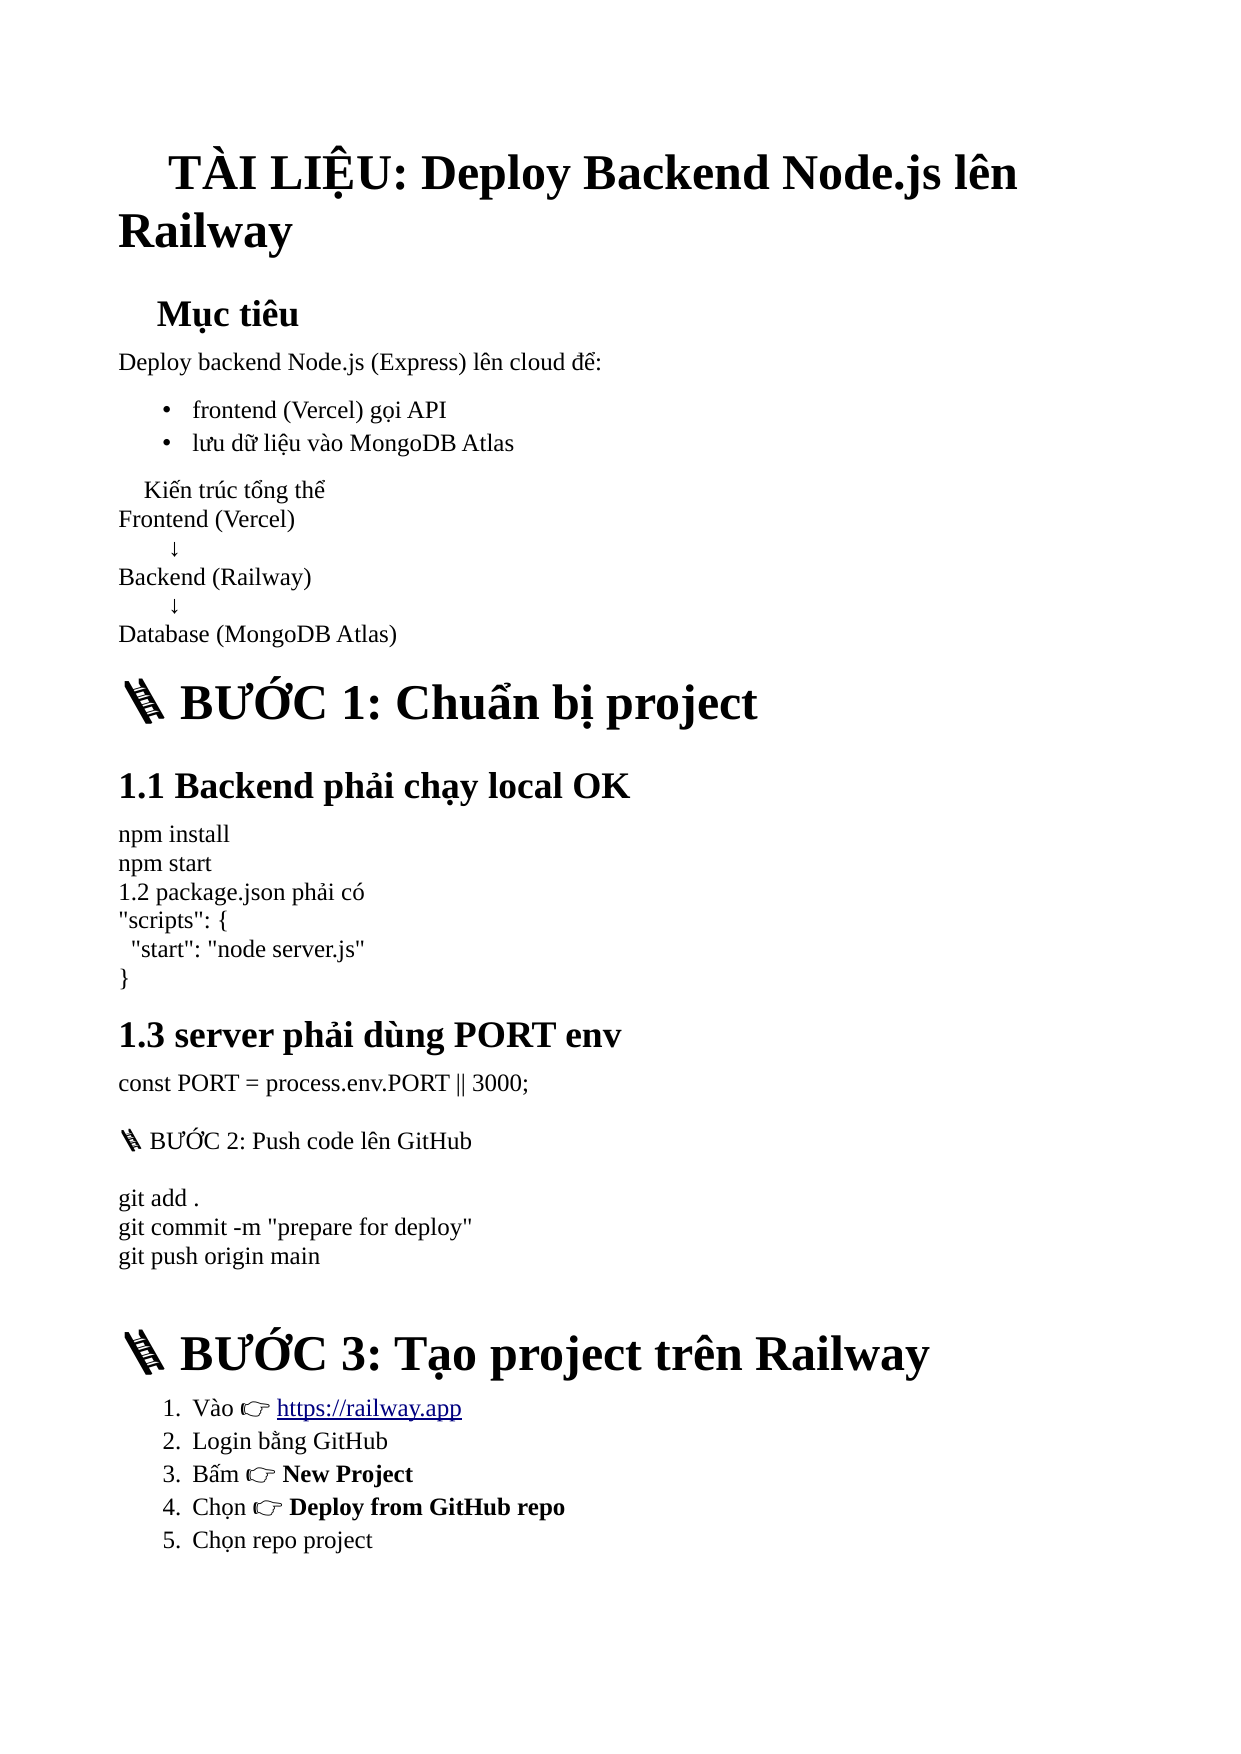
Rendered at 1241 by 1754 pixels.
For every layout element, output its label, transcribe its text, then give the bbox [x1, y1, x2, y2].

text Frontend (Vercel) [118, 504, 1122, 533]
text ↓ [118, 533, 1122, 562]
text 🧱 Kiến trúc tổng thể [118, 475, 1122, 504]
list Bấm 👉 New Project [162, 1459, 1122, 1488]
subtitle 🚀 TÀI LIỆU: Deploy Backend Node.js lên Railway [118, 143, 1122, 258]
text ↓ [118, 590, 1122, 619]
list Chọn 👉 Deploy from GitHub repo [162, 1492, 1122, 1521]
subtitle 🪜 BƯỚC 3: Tạo project trên Railway [118, 1323, 1122, 1381]
text git add . [118, 1183, 1122, 1212]
text 🪜 BƯỚC 2: Push code lên GitHub [118, 1126, 1122, 1154]
subtitle 1.1 Backend phải chạy local OK [118, 764, 1122, 807]
text } [118, 963, 1122, 992]
text git commit -m "prepare for deploy" [118, 1212, 1122, 1241]
list Chọn repo project [162, 1525, 1122, 1554]
text git push origin main [118, 1241, 1122, 1269]
subtitle 🎯 Mục tiêu [118, 291, 1122, 334]
list Vào 👉 https://railway.app [162, 1393, 1122, 1422]
list frontend (Vercel) gọi API [162, 395, 1122, 423]
text npm install npm start [118, 819, 1122, 877]
list Login bằng GitHub [162, 1426, 1122, 1455]
text Database (MongoDB Atlas) [118, 619, 1122, 648]
text Deploy backend Node.js (Express) lên cloud để: [118, 347, 1122, 376]
text "scripts": { [118, 906, 1122, 934]
subtitle 🪜 BƯỚC 1: Chuẩn bị project [118, 673, 1122, 730]
text "start": "node server.js" [118, 934, 1122, 963]
subtitle 1.3 server phải dùng PORT env [118, 1013, 1122, 1056]
list lưu dữ liệu vào MongoDB Atlas [162, 428, 1122, 456]
text const PORT = process.env.PORT || 3000; [118, 1068, 1122, 1097]
text Backend (Railway) [118, 562, 1122, 590]
text 1.2 package.json phải có [118, 877, 1122, 906]
